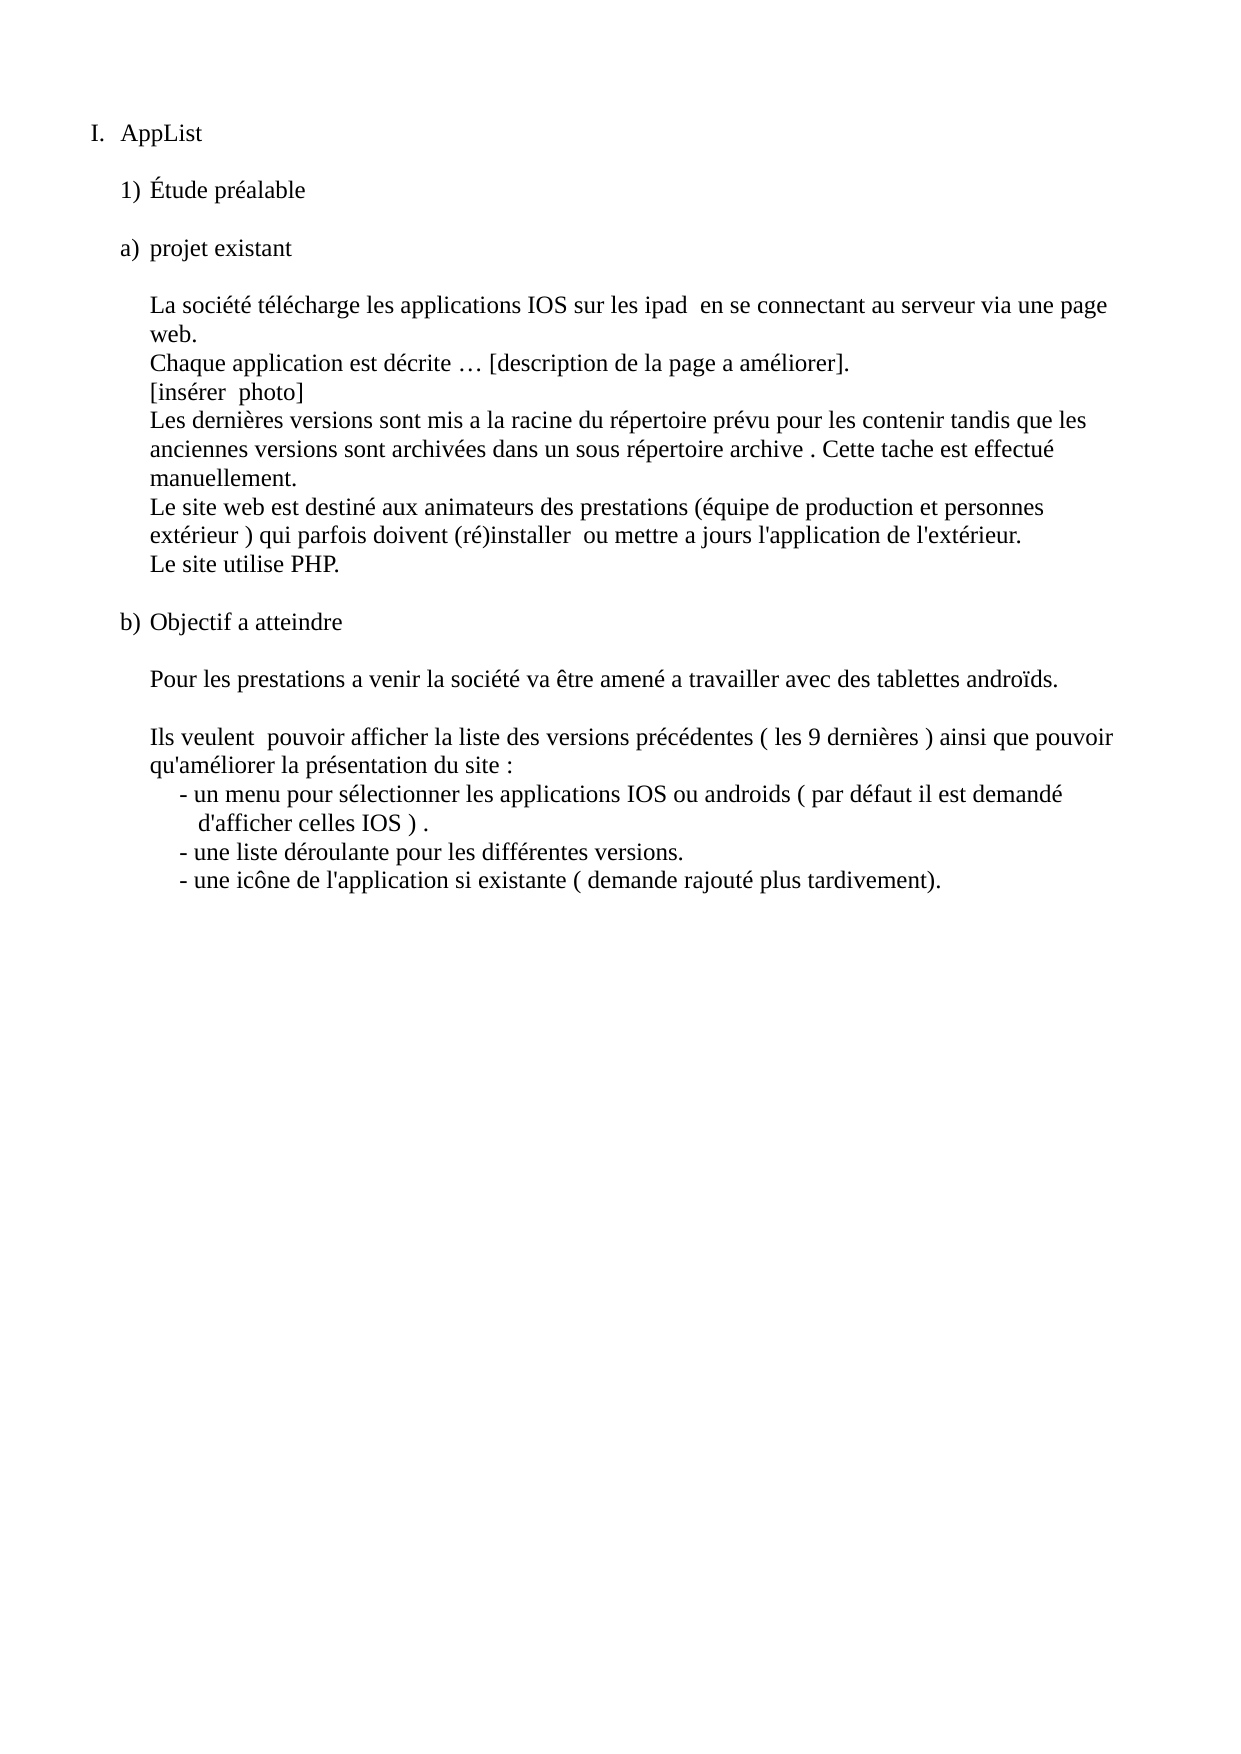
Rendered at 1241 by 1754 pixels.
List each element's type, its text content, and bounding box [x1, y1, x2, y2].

list Étude préalable [120, 176, 1123, 204]
text Ils veulent pouvoir afficher la liste des versions précédentes ( les 9 dernières ) ainsi que pouvoir qu'améliorer la présentation du site : [120, 722, 1123, 779]
list AppList [90, 118, 1123, 147]
text Chaque application est décrite … [description de la page a améliorer]. [149, 348, 1123, 377]
text - un menu pour sélectionner les applications IOS ou androids ( par défaut il est demandé d'afficher celles IOS ) . [120, 779, 1123, 837]
text La société télécharge les applications IOS sur les ipad en se connectant au serveur via une page web. [149, 291, 1123, 348]
text - une liste déroulante pour les différentes versions. [120, 837, 1123, 866]
text [insérer photo] [149, 377, 1123, 406]
text Le site utilise PHP. [149, 549, 1123, 578]
text Pour les prestations a venir la société va être amené a travailler avec des tablettes androïds. [120, 664, 1123, 693]
text - une icône de l'application si existante ( demande rajouté plus tardivement). [120, 866, 1123, 894]
text Le site web est destiné aux animateurs des prestations (équipe de production et personnes extérieur ) qui parfois doivent (ré)installer ou mettre a jours l'application de l'extérieur. [149, 492, 1123, 549]
list projet existant [120, 233, 1123, 262]
list Objectif a atteindre [120, 607, 1123, 636]
text Les dernières versions sont mis a la racine du répertoire prévu pour les contenir tandis que les anciennes versions sont archivées dans un sous répertoire archive . Cette tache est effectué manuellement. [149, 406, 1123, 492]
